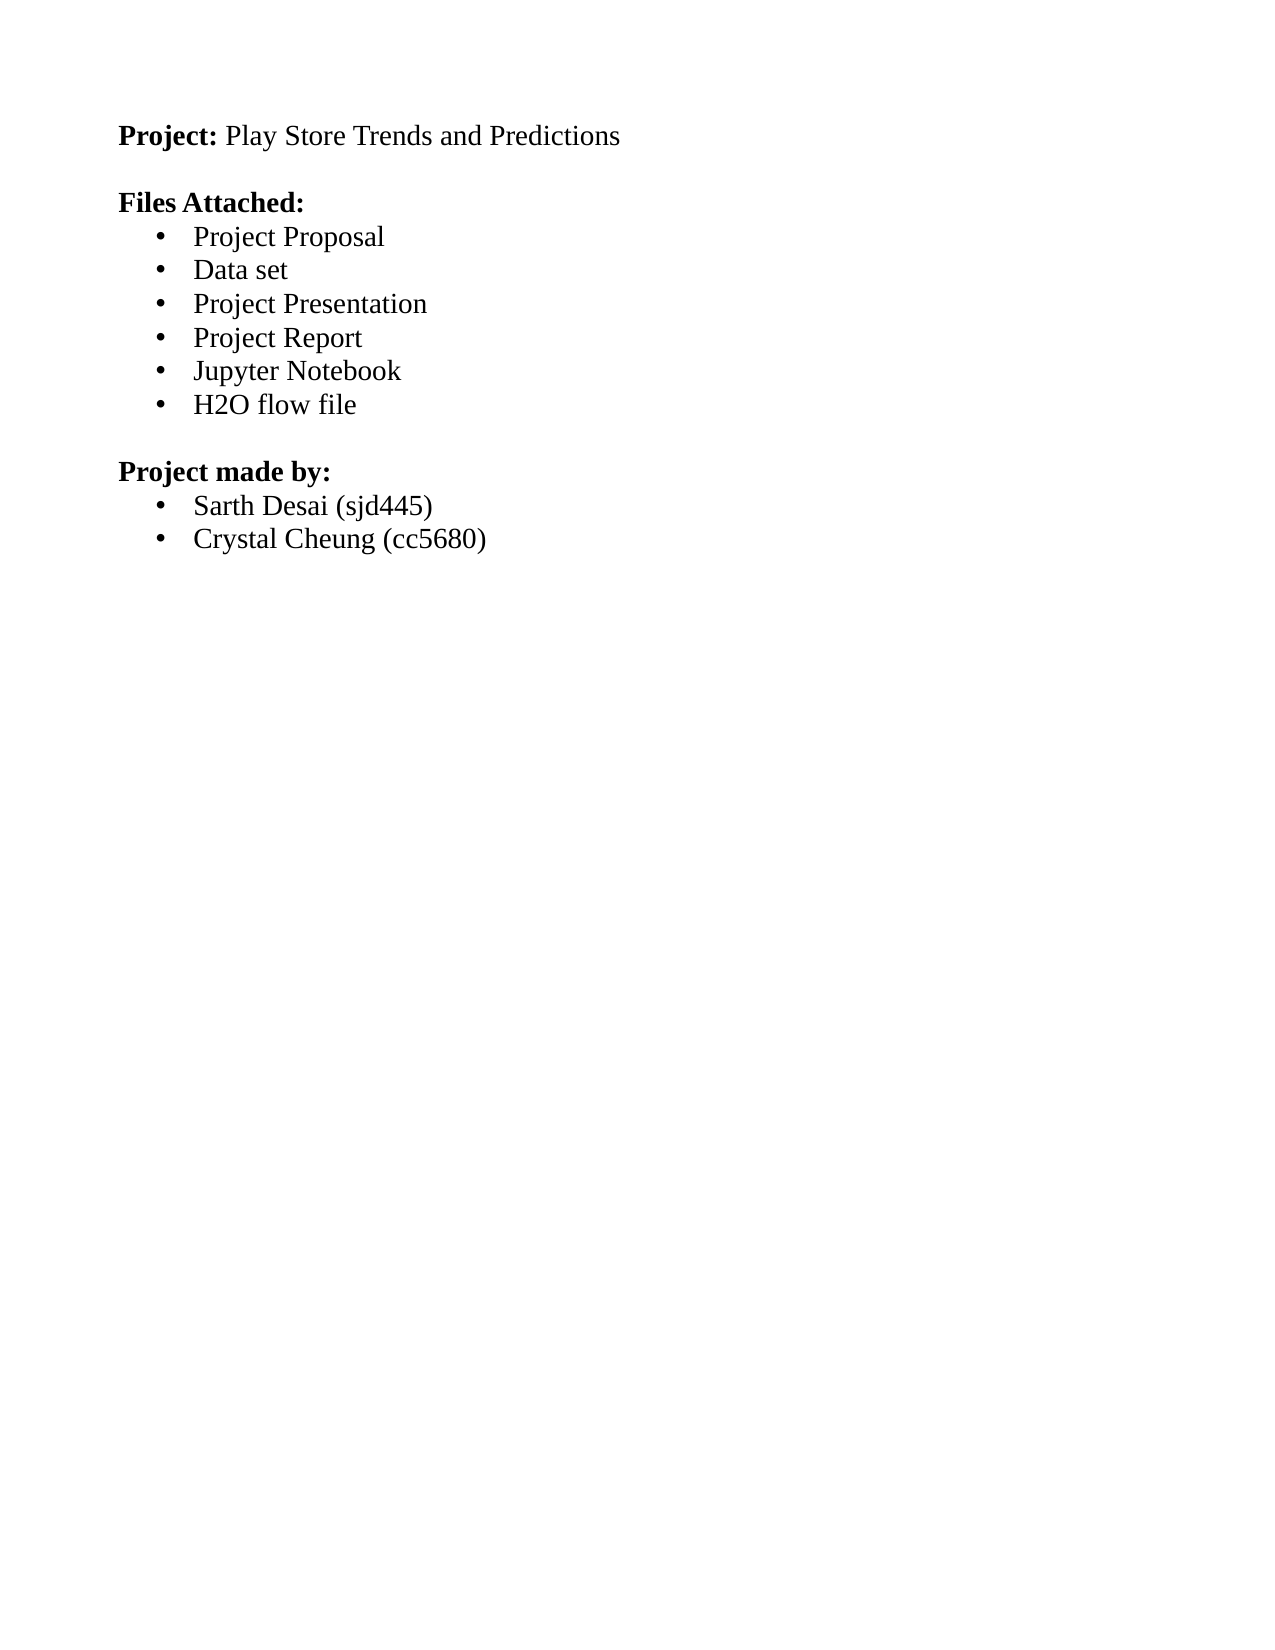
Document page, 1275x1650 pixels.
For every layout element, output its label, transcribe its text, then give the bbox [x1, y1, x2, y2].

list Project Presentation [156, 286, 1157, 320]
list H2O flow file [156, 387, 1157, 421]
list Project Report [156, 320, 1157, 353]
text Project: Play Store Trends and Predictions [118, 118, 1157, 152]
list Project Proposal [156, 219, 1157, 252]
list Sarth Desai (sjd445) [156, 488, 1157, 521]
list Jupyter Notebook [156, 353, 1157, 387]
list Data set [156, 252, 1157, 286]
list Crystal Cheung (cc5680) [156, 521, 1157, 555]
text Files Attached: [118, 185, 1157, 219]
text Project made by: [118, 454, 1157, 488]
